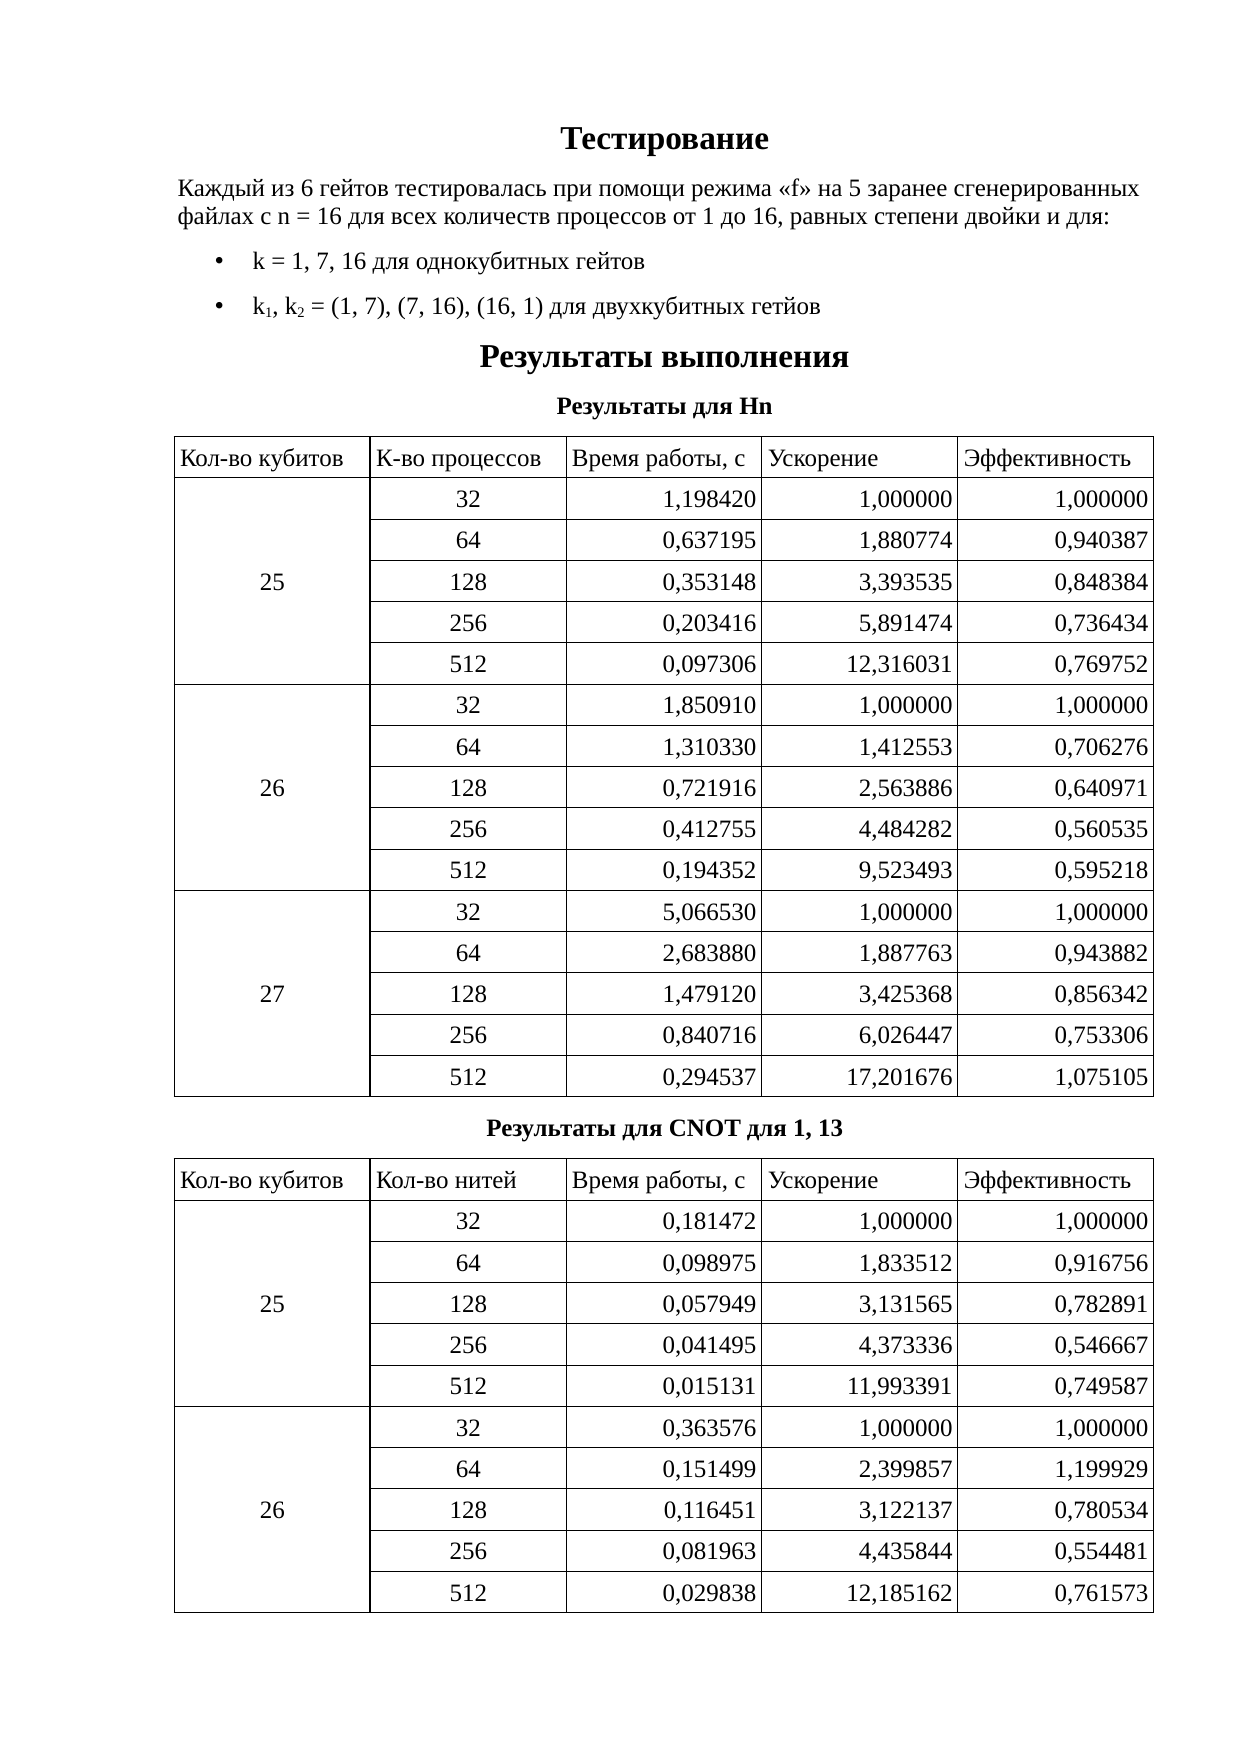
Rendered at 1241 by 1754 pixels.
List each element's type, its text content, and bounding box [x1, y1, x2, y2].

table_cell 1,880774 [762, 520, 957, 560]
table_cell 0,761573 [958, 1572, 1153, 1612]
table_cell 256 [371, 808, 566, 848]
table_cell 64 [371, 520, 566, 560]
table_cell 0,554481 [958, 1531, 1153, 1571]
table_cell 0,749587 [958, 1366, 1153, 1406]
table_cell 0,294537 [567, 1056, 761, 1096]
table_cell 128 [371, 561, 566, 601]
table_cell 0,769752 [958, 643, 1153, 683]
table_cell 0,706276 [958, 726, 1153, 766]
table_header Кол-во кубитов [175, 437, 369, 477]
table_cell 0,041495 [567, 1324, 761, 1364]
table_cell 1,000000 [958, 1407, 1153, 1447]
table_cell 0,015131 [567, 1366, 761, 1406]
table_cell 0,181472 [567, 1201, 761, 1241]
table_cell 256 [371, 1324, 566, 1364]
table_cell 64 [371, 1448, 566, 1488]
table_cell 32 [371, 1201, 566, 1241]
table_cell 0,736434 [958, 602, 1153, 642]
table_cell 128 [371, 1489, 566, 1529]
table_cell 512 [371, 1572, 566, 1612]
table_cell 512 [371, 850, 566, 890]
table_cell 128 [371, 1283, 566, 1323]
table_cell 32 [371, 685, 566, 725]
table_cell 2,399857 [762, 1448, 957, 1488]
table_cell 0,081963 [567, 1531, 761, 1571]
table_cell 0,780534 [958, 1489, 1153, 1529]
table_cell 4,484282 [762, 808, 957, 848]
table_cell 1,000000 [762, 1201, 957, 1241]
table_cell 512 [371, 1366, 566, 1406]
table_cell 0,840716 [567, 1015, 761, 1055]
table_cell 64 [371, 1242, 566, 1282]
table_cell 25 [175, 1201, 369, 1406]
table_cell 256 [371, 1015, 566, 1055]
table_cell 2,683880 [567, 932, 761, 972]
table_cell 1,850910 [567, 685, 761, 725]
text Каждый из 6 гейтов тестировалась при помощи режима «f» на 5 заранее сгенерированных файлах с n = 16 для всех количеств процессов от 1 до 16, равных степени двойки и для: [177, 173, 1152, 230]
table_cell 3,393535 [762, 561, 957, 601]
table_cell 2,563886 [762, 767, 957, 807]
table_cell 1,198420 [567, 478, 761, 518]
table_cell 5,891474 [762, 602, 957, 642]
table_header Время работы, с [567, 1159, 761, 1199]
table_cell 6,026447 [762, 1015, 957, 1055]
table_cell 32 [371, 1407, 566, 1447]
table_header Эффективность [958, 1159, 1153, 1199]
table_cell 0,097306 [567, 643, 761, 683]
table_cell 1,310330 [567, 726, 761, 766]
table_cell 1,000000 [958, 1201, 1153, 1241]
table_cell 0,782891 [958, 1283, 1153, 1323]
table_cell 0,029838 [567, 1572, 761, 1612]
table_cell 0,151499 [567, 1448, 761, 1488]
table_cell 1,479120 [567, 973, 761, 1013]
table_cell 4,435844 [762, 1531, 957, 1571]
table_cell 0,640971 [958, 767, 1153, 807]
table_header Время работы, с [567, 437, 761, 477]
table_cell 1,833512 [762, 1242, 957, 1282]
table_cell 27 [175, 891, 369, 1096]
table_cell 1,075105 [958, 1056, 1153, 1096]
table_header Кол-во кубитов [175, 1159, 369, 1199]
table_header Ускорение [762, 1159, 957, 1199]
table_cell 3,122137 [762, 1489, 957, 1529]
table_cell 26 [175, 685, 369, 890]
table_cell 17,201676 [762, 1056, 957, 1096]
table_cell 0,098975 [567, 1242, 761, 1282]
table_cell 0,595218 [958, 850, 1153, 890]
text Результаты для Hn [177, 391, 1152, 420]
table_cell 0,940387 [958, 520, 1153, 560]
table_cell 512 [371, 643, 566, 683]
text Результаты для CNOT для 1, 13 [177, 1113, 1152, 1142]
table_cell 12,185162 [762, 1572, 957, 1612]
table_cell 0,943882 [958, 932, 1153, 972]
table_cell 512 [371, 1056, 566, 1096]
table_cell 26 [175, 1407, 369, 1612]
table_cell 1,000000 [762, 891, 957, 931]
table_cell 32 [371, 478, 566, 518]
table_cell 0,546667 [958, 1324, 1153, 1364]
table_cell 11,993391 [762, 1366, 957, 1406]
table_cell 0,721916 [567, 767, 761, 807]
table_cell 0,560535 [958, 808, 1153, 848]
table_cell 0,194352 [567, 850, 761, 890]
table_cell 0,637195 [567, 520, 761, 560]
table_cell 3,131565 [762, 1283, 957, 1323]
table_cell 1,199929 [958, 1448, 1153, 1488]
table_cell 1,000000 [762, 685, 957, 725]
list k1, k2 = (1, 7), (7, 16), (16, 1) для двухкубитных гетйов [215, 291, 1152, 320]
table_cell 9,523493 [762, 850, 957, 890]
table_cell 0,916756 [958, 1242, 1153, 1282]
table_cell 32 [371, 891, 566, 931]
table_cell 1,887763 [762, 932, 957, 972]
table_cell 4,373336 [762, 1324, 957, 1364]
table_cell 0,412755 [567, 808, 761, 848]
table_cell 0,753306 [958, 1015, 1153, 1055]
subtitle Результаты выполнения [177, 336, 1152, 375]
table_cell 12,316031 [762, 643, 957, 683]
table_cell 1,000000 [762, 1407, 957, 1447]
table_cell 64 [371, 932, 566, 972]
table_cell 256 [371, 1531, 566, 1571]
table_cell 3,425368 [762, 973, 957, 1013]
table_cell 1,000000 [958, 685, 1153, 725]
text Тестирование [177, 118, 1152, 156]
table_header Кол-во нитей [371, 1159, 566, 1199]
table_cell 0,363576 [567, 1407, 761, 1447]
table_cell 0,116451 [567, 1489, 761, 1529]
table_cell 0,856342 [958, 973, 1153, 1013]
table_cell 128 [371, 767, 566, 807]
table_cell 25 [175, 478, 369, 683]
table_header Эффективность [958, 437, 1153, 477]
table_cell 1,000000 [958, 478, 1153, 518]
table_cell 0,848384 [958, 561, 1153, 601]
table_header Ускорение [762, 437, 957, 477]
table_cell 1,000000 [958, 891, 1153, 931]
table_cell 1,412553 [762, 726, 957, 766]
table_cell 256 [371, 602, 566, 642]
table_cell 5,066530 [567, 891, 761, 931]
table_cell 64 [371, 726, 566, 766]
table_cell 0,203416 [567, 602, 761, 642]
table_header К-во процессов [371, 437, 566, 477]
table_cell 0,057949 [567, 1283, 761, 1323]
table_cell 0,353148 [567, 561, 761, 601]
table_cell 128 [371, 973, 566, 1013]
table_cell 1,000000 [762, 478, 957, 518]
list k = 1, 7, 16 для однокубитных гейтов [215, 246, 1152, 275]
